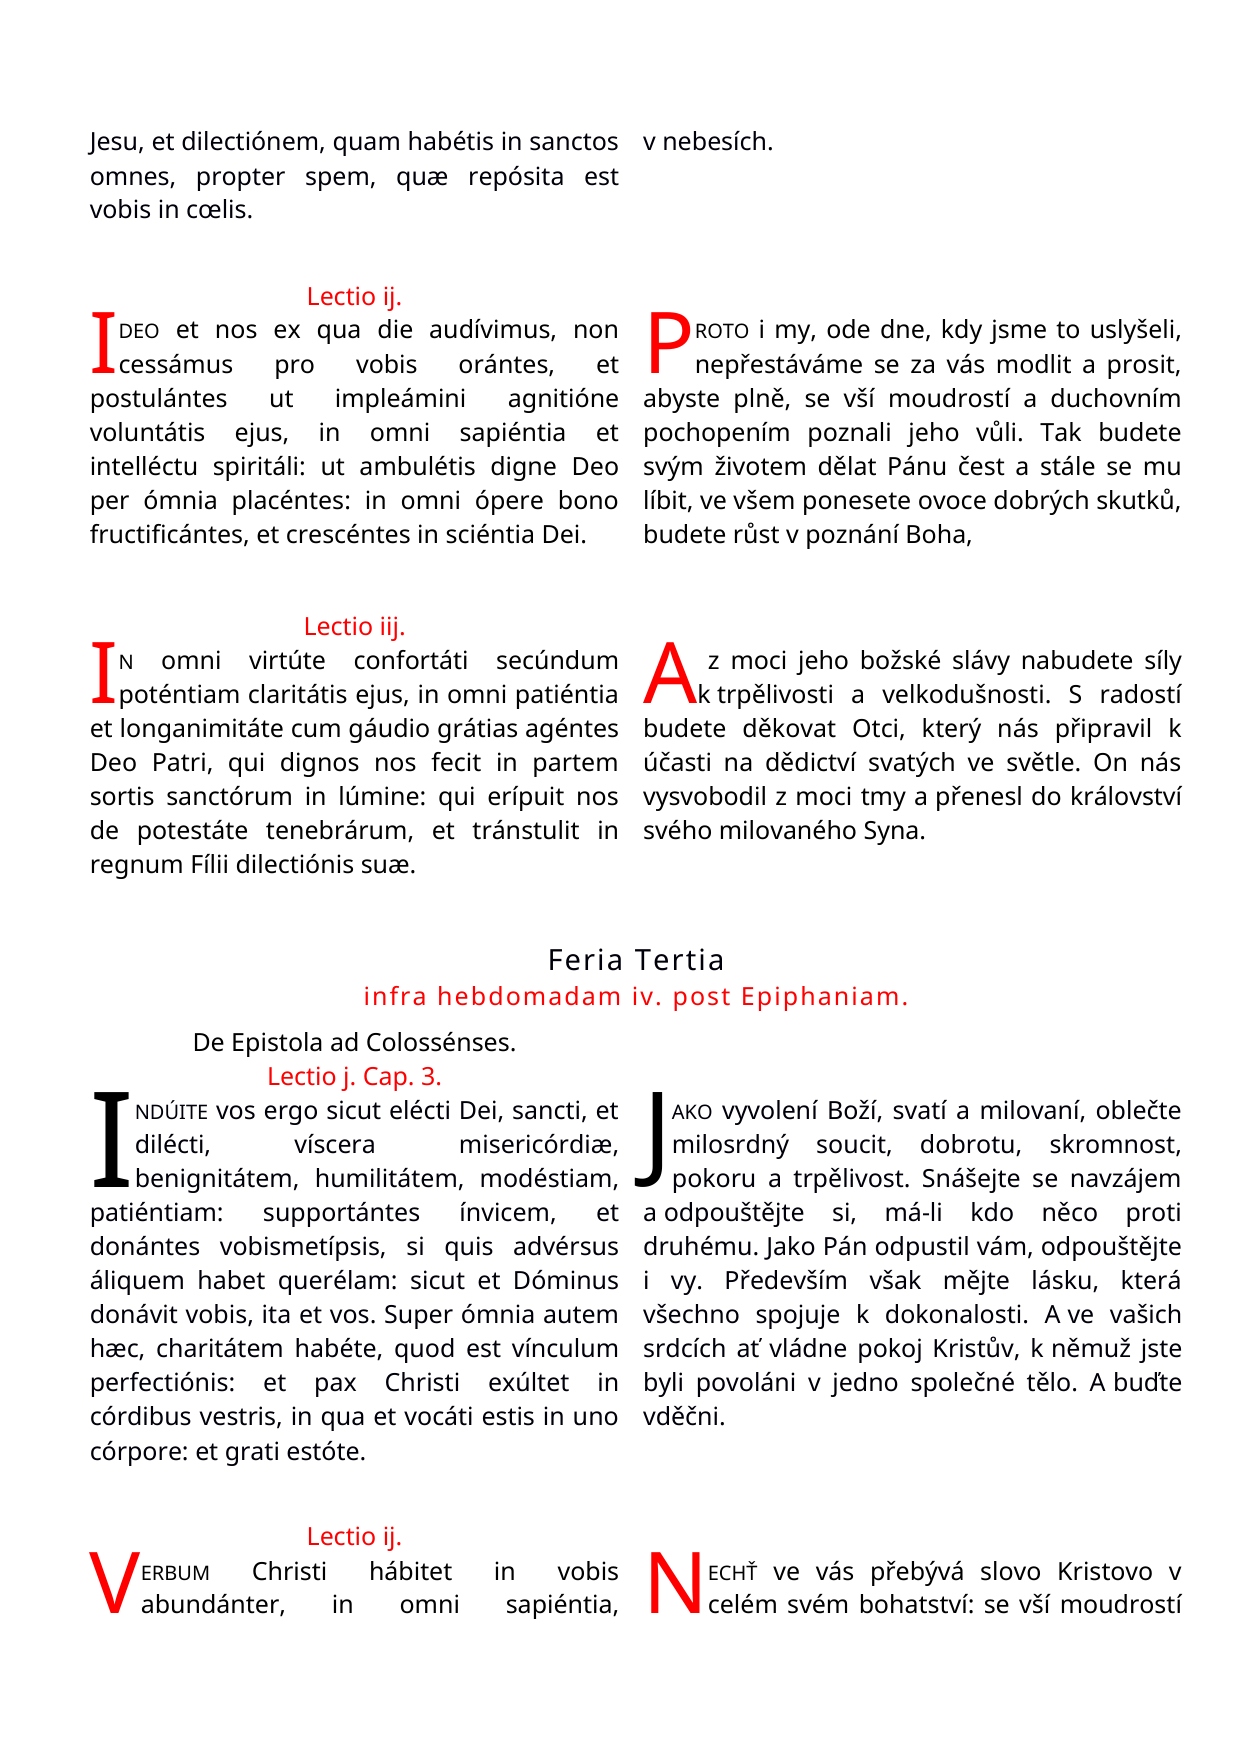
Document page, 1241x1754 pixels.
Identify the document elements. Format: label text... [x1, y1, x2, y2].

table_cell Proto i my, ode dne, kdy jsme to uslyšeli, nepřestáváme se za vás modlit a prosit, abyste plně, se vší moudrostí a duchovním pochopením poznali jeho vůli. Tak budete svým životem dělat Pánu čest a stále se mu líbit, ve všem ponesete ovoce dobrých skutků, budete růst v poznání Boha, [631, 272, 1194, 602]
table_cell Lectio ij. Ideo et nos ex qua die audívimus, non cessámus pro vobis orántes, et postulántes ut impleámini agnitióne voluntátis ejus, in omni sapiéntia et intelléctu spiritáli: ut ambulétis digne Deo per ómnia placéntes: in omni ópere bono fructificántes, et crescéntes in sciéntia Dei. [78, 272, 631, 602]
table_cell Lectio iij. In omni virtúte confortáti secúndum poténtiam claritátis ejus, in omni patiéntia et longanimitáte cum gáudio grátias agéntes Deo Patri, qui dignos nos fecit in partem sortis sanctórum in lúmine: qui erípuit nos de potestáte tenebrárum, et tránstulit in regnum Fílii dilectiónis suæ. [78, 603, 631, 933]
table_cell Feria Tertia infra hebdomadam iv. post Epiphaniam. [78, 933, 1194, 1018]
table_cell Incipit Epístola beáti Pauli Apóstoli ad Colossénses. Lectio j. Cap. 1. Paulus Apóstolus Jesu Christi per voluntátem Dei, et Timótheus frater: eis, qui sunt Colóssis, sanctis, et fidélibus frátribus in Christo Jesu. Grátia vobis, et pax a Deo Patre nostro, et Dómino Jesu Christo. Grátias ágimus Deo, et Patri Dómini nostri Jesu Christi semper pro vobis orántes: audiéntes fidem vestram in Christo Jesu, et dilectiónem, quam habétis in sanctos omnes, propter spem, quæ repósita est vobis in cœlis. [78, 118, 631, 272]
table_cell Lectio ij. Verbum Christi hábitet in vobis abundánter, in omni sapiéntia, [78, 1513, 631, 1627]
table_cell Nechť ve vás přebývá slovo Kristovo v celém svém bohatství: se vší moudrostí [631, 1513, 1194, 1627]
table_cell Jako vyvolení Boží, svatí a milovaní, oblečte milosrdný soucit, dobrotu, skromnost, pokoru a trpělivost. Snášejte se navzájem a odpouštějte si, má-li kdo něco proti druhému. Jako Pán odpustil vám, odpouštějte i vy. Především však mějte lásku, která všechno spojuje k dokonalosti. A ve vašich srdcích ať vládne pokoj Kristův, k němuž jste byli povoláni v jedno společné tělo. A buďte vděčni. [631, 1019, 1194, 1513]
table_cell v nebesích. [631, 118, 1194, 272]
table_cell De Epistola ad Colossénses. Lectio j. Cap. 3. Indúite vos ergo sicut elécti Dei, sancti, et dilécti, víscera misericórdiæ, benignitátem, humilitátem, modéstiam, patiéntiam: supportántes ínvicem, et donántes vobismetípsis, si quis advérsus áliquem habet querélam: sicut et Dóminus donávit vobis, ita et vos. Super ómnia autem hæc, charitátem habéte, quod est vínculum perfectiónis: et pax Christi exúltet in córdibus vestris, in qua et vocáti estis in uno córpore: et grati estóte. [78, 1019, 631, 1513]
table_cell A z moci jeho božské slávy nabudete síly k trpělivosti a velkodušnosti. S radostí budete děkovat Otci, který nás připravil k účasti na dědictví svatých ve světle. On nás vysvobodil z moci tmy a přenesl do království svého milovaného Syna. [631, 603, 1194, 933]
